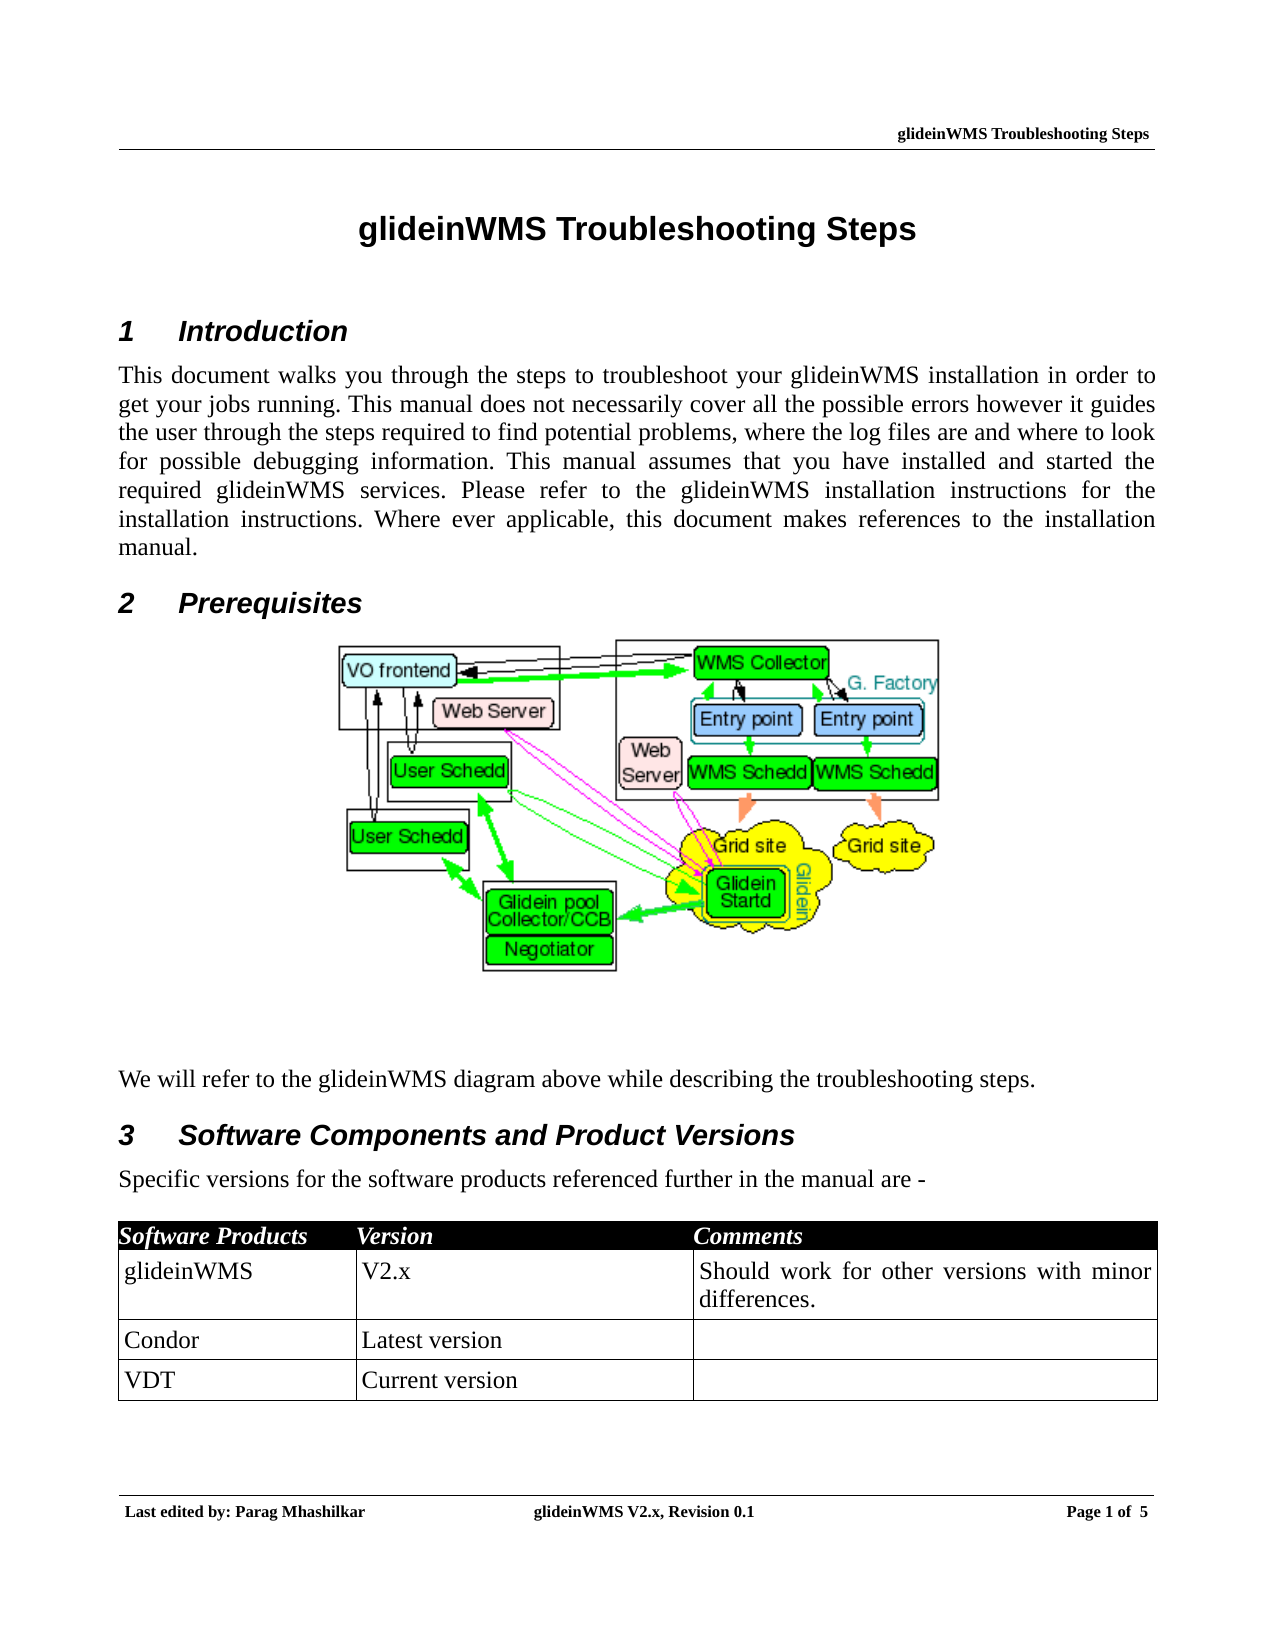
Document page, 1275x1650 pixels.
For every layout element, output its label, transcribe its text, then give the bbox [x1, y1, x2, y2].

text This document walks you through the steps to troubleshoot your glideinWMS installation in order to get your jobs running. This manual does not necessarily cover all the possible errors however it guides the user through the steps required to find potential problems, where the log files are and where to look for possible debugging information. This manual assumes that you have installed and started the required glideinWMS services. Please refer to the glideinWMS installation instructions for the installation instructions. Where ever applicable, this document makes references to the installation manual. [118, 360, 1157, 561]
subtitle Introduction [118, 314, 1157, 347]
subtitle Software Components and Product Versions [118, 1118, 1157, 1151]
table_cell Condor [119, 1320, 356, 1359]
table_header Version [356, 1222, 693, 1250]
text Specific versions for the software products referenced further in the manual are - [118, 1164, 1157, 1192]
subtitle glideinWMS Troubleshooting Steps [118, 209, 1157, 248]
table_cell V2.x [357, 1250, 693, 1319]
table_cell glideinWMS [119, 1250, 356, 1319]
subtitle Prerequisites [118, 586, 1157, 620]
table_header Comments [693, 1222, 1157, 1250]
table_cell Current version [357, 1360, 693, 1399]
table_cell VDT [119, 1360, 356, 1399]
table_cell Latest version [357, 1320, 693, 1359]
table_cell [694, 1320, 1157, 1359]
table_cell Should work for other versions with minor differences. [694, 1250, 1157, 1319]
picture [331, 632, 944, 978]
table_cell [694, 1360, 1157, 1399]
text We will refer to the glideinWMS diagram above while describing the troubleshooting steps. [118, 1064, 1157, 1093]
table_header Software Products [119, 1222, 356, 1250]
